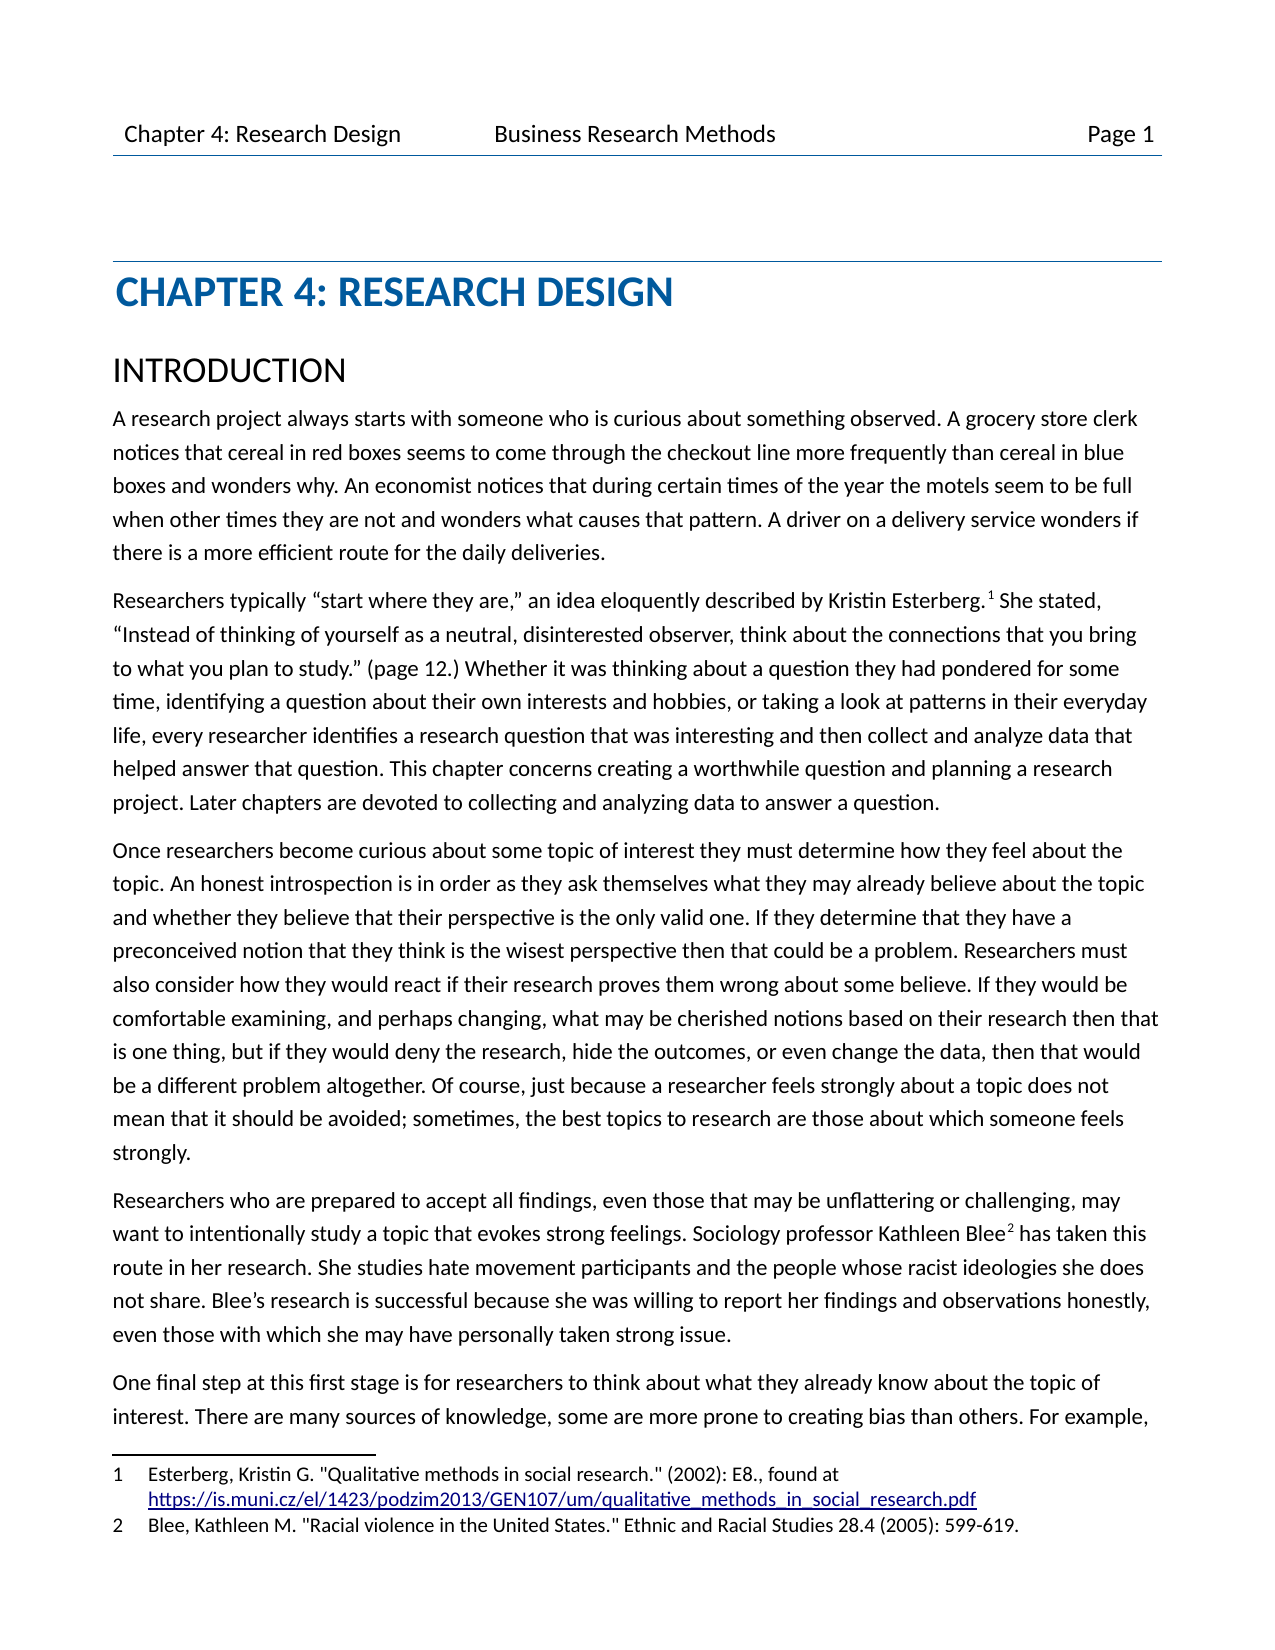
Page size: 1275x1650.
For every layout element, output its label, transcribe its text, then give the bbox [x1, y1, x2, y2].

text Esterberg, Kristin G. "Qualitative methods in social research." (2002): E8., found at https://is.muni.cz/el/1423/podzim2013/GEN107/um/qualitative_methods_in_social_research.pdf [112, 1461, 1162, 1512]
text Once researchers become curious about some topic of interest they must determine how they feel about the topic. An honest introspection is in order as they ask themselves what they may already believe about the topic and whether they believe that their perspective is the only valid one. If they determine that they have a preconceived notion that they think is the wisest perspective then that could be a problem. Researchers must also consider how they would react if their research proves them wrong about some believe. If they would be comfortable examining, and perhaps changing, what may be cherished notions based on their research then that is one thing, but if they would deny the research, hide the outcomes, or even change the data, then that would be a different problem altogether. Of course, just because a researcher feels strongly about a topic does not mean that it should be avoided; sometimes, the best topics to research are those about which someone feels strongly. [112, 836, 1162, 1166]
text A research project always starts with someone who is curious about something observed. A grocery store clerk notices that cereal in red boxes seems to come through the checkout line more frequently than cereal in blue boxes and wonders why. An economist notices that during certain times of the year the motels seem to be full when other times they are not and wonders what causes that pattern. A driver on a delivery service wonders if there is a more efficient route for the daily deliveries. [112, 404, 1162, 566]
subtitle Introduction [112, 347, 1162, 392]
text Researchers typically “start where they are,” an idea eloquently described by Kristin Esterberg. She stated, “Instead of thinking of yourself as a neutral, disinterested observer, think about the connections that you bring to what you plan to study.” (page 12.) Whether it was thinking about a question they had pondered for some time, identifying a question about their own interests and hobbies, or taking a look at patterns in their everyday life, every researcher identifies a research question that was interesting and then collect and analyze data that helped answer that question. This chapter concerns creating a worthwhile question and planning a research project. Later chapters are devoted to collecting and analyzing data to answer a question. [112, 587, 1162, 816]
text Researchers who are prepared to accept all findings, even those that may be unflattering or challenging, may want to intentionally study a topic that evokes strong feelings. Sociology professor Kathleen Blee has taken this route in her research. She studies hate movement participants and the people whose racist ideologies she does not share. Blee’s research is successful because she was willing to report her findings and observations honestly, even those with which she may have personally taken strong issue. [112, 1186, 1162, 1348]
subtitle Chapter 4: Research Design [112, 262, 1162, 321]
text One final step at this first stage is for researchers to think about what they already know about the topic of interest. There are many sources of knowledge, some are more prone to creating bias than others. For example, [112, 1368, 1162, 1430]
text Blee, Kathleen M. "Racial violence in the United States." Ethnic and Racial Studies 28.4 (2005): 599-619. [112, 1512, 1162, 1537]
